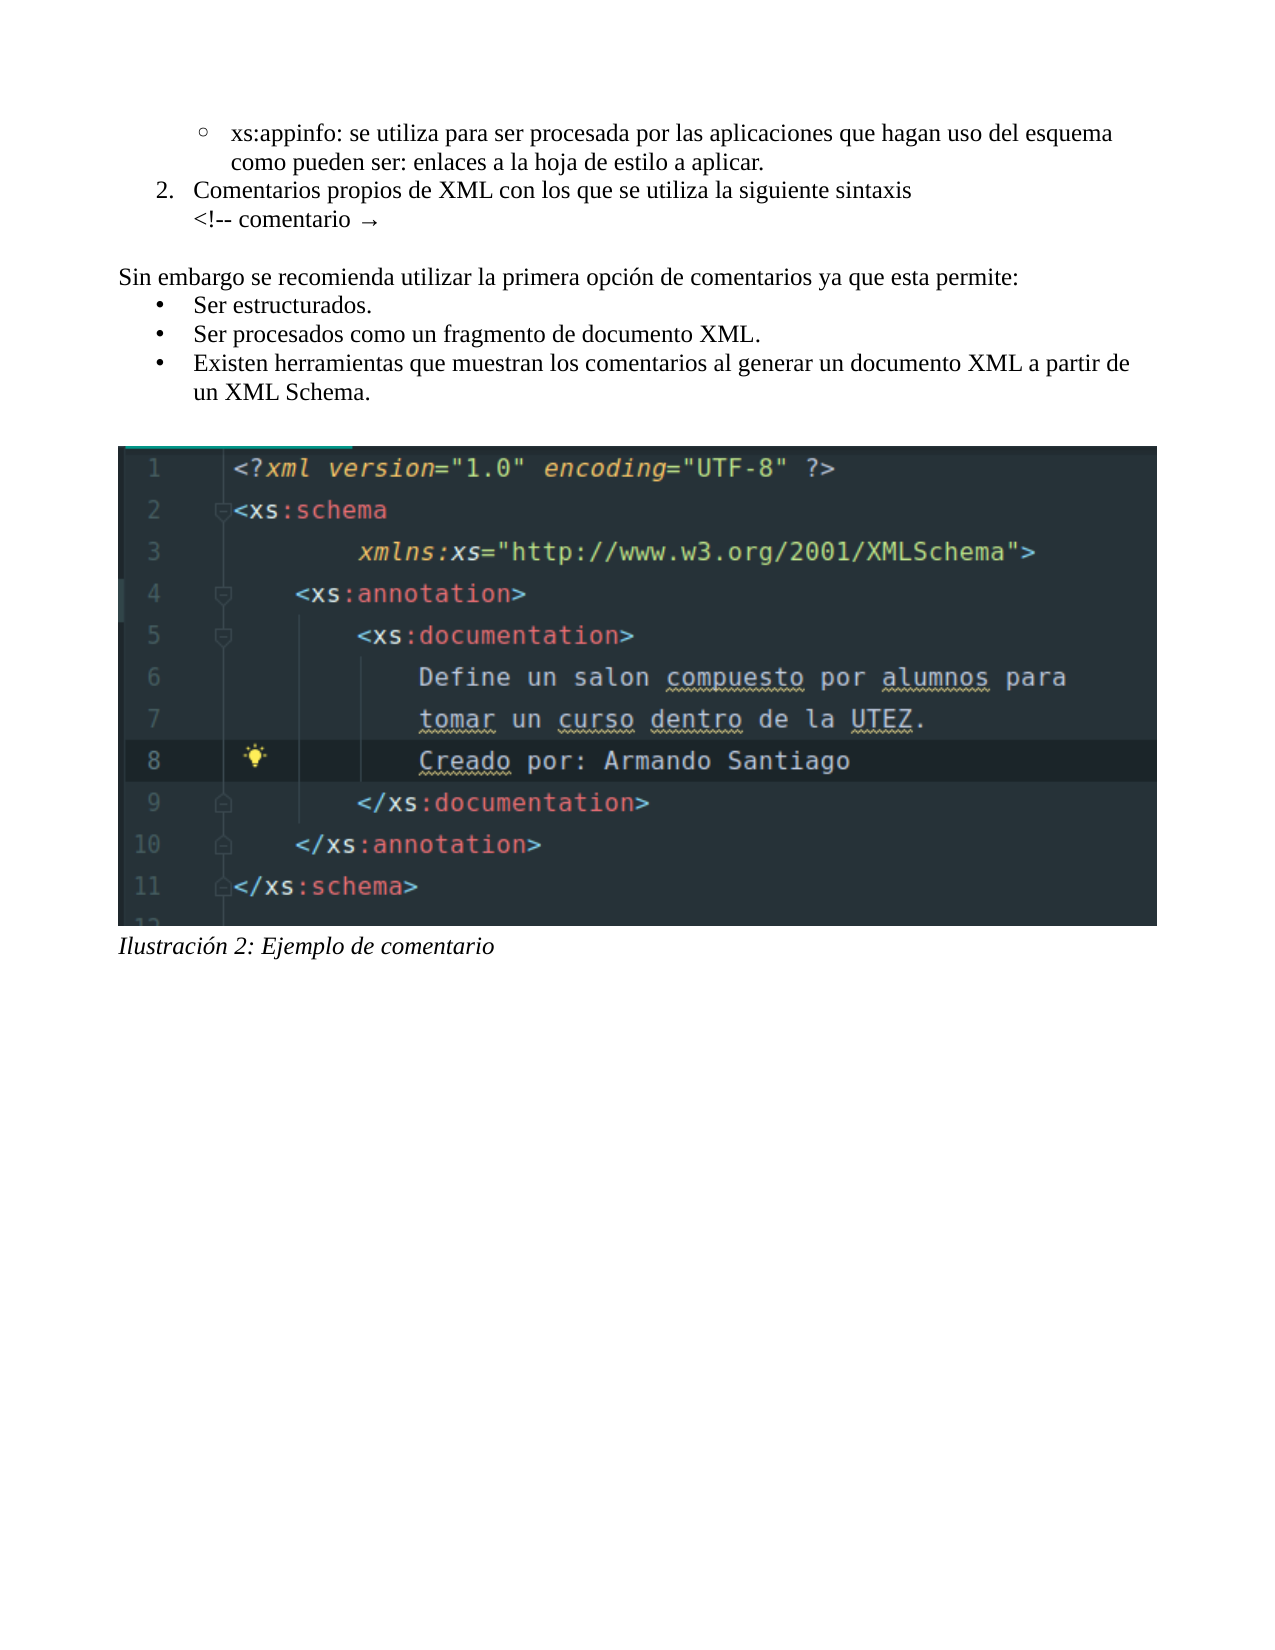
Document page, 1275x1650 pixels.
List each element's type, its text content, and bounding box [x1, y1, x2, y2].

list Comentarios propios de XML con los que se utiliza la siguiente sintaxis <!-- comentario → [156, 176, 1157, 233]
list Ser procesados como un fragmento de documento XML. [156, 319, 1157, 348]
list Ser estructurados. [156, 291, 1157, 319]
text Ilustración 2: Ejemplo de comentario [118, 926, 1157, 959]
list xs:appinfo: se utiliza para ser procesada por las aplicaciones que hagan uso del esquema como pueden ser: enlaces a la hoja de estilo a aplicar. [193, 118, 1157, 176]
picture [118, 446, 1157, 926]
text Sin embargo se recomienda utilizar la primera opción de comentarios ya que esta permite: [118, 262, 1157, 291]
list Existen herramientas que muestran los comentarios al generar un documento XML a partir de un XML Schema. [156, 348, 1157, 406]
